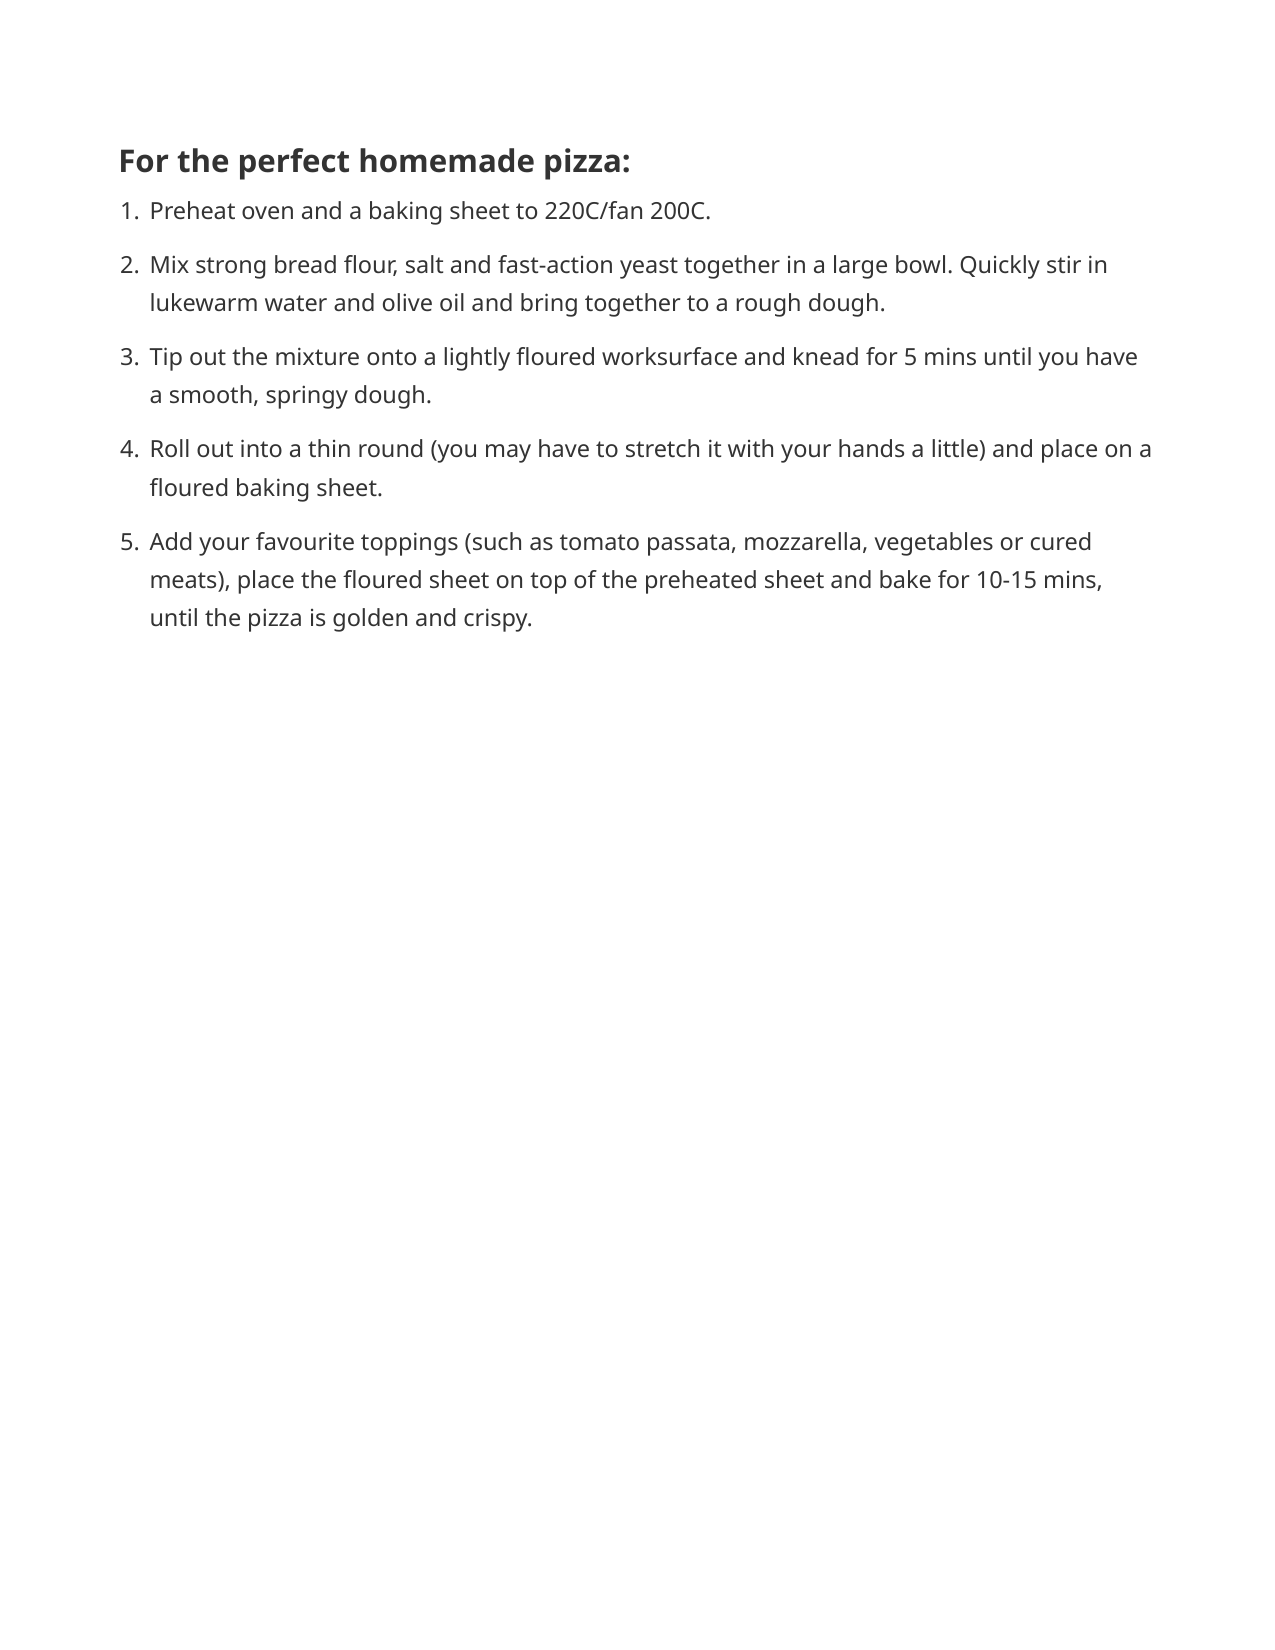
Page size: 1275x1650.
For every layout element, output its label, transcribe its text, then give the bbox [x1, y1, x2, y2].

list Preheat oven and a baking sheet to 220C/fan 200C. [120, 194, 1157, 226]
list Mix strong bread flour, salt and fast-action yeast together in a large bowl. Quickly stir in lukewarm water and olive oil and bring together to a rough dough. [120, 248, 1157, 318]
list Tip out the mixture onto a lightly floured worksurface and knead for 5 mins until you have a smooth, springy dough. [120, 340, 1157, 411]
subtitle For the perfect homemade pizza: [118, 139, 1157, 182]
list Roll out into a thin round (you may have to stretch it with your hands a little) and place on a floured baking sheet. [120, 433, 1157, 503]
list Add your favourite toppings (such as tomato passata, mozzarella, vegetables or cured meats), place the floured sheet on top of the preheated sheet and bake for 10-15 mins, until the pizza is golden and crispy. [120, 525, 1157, 633]
